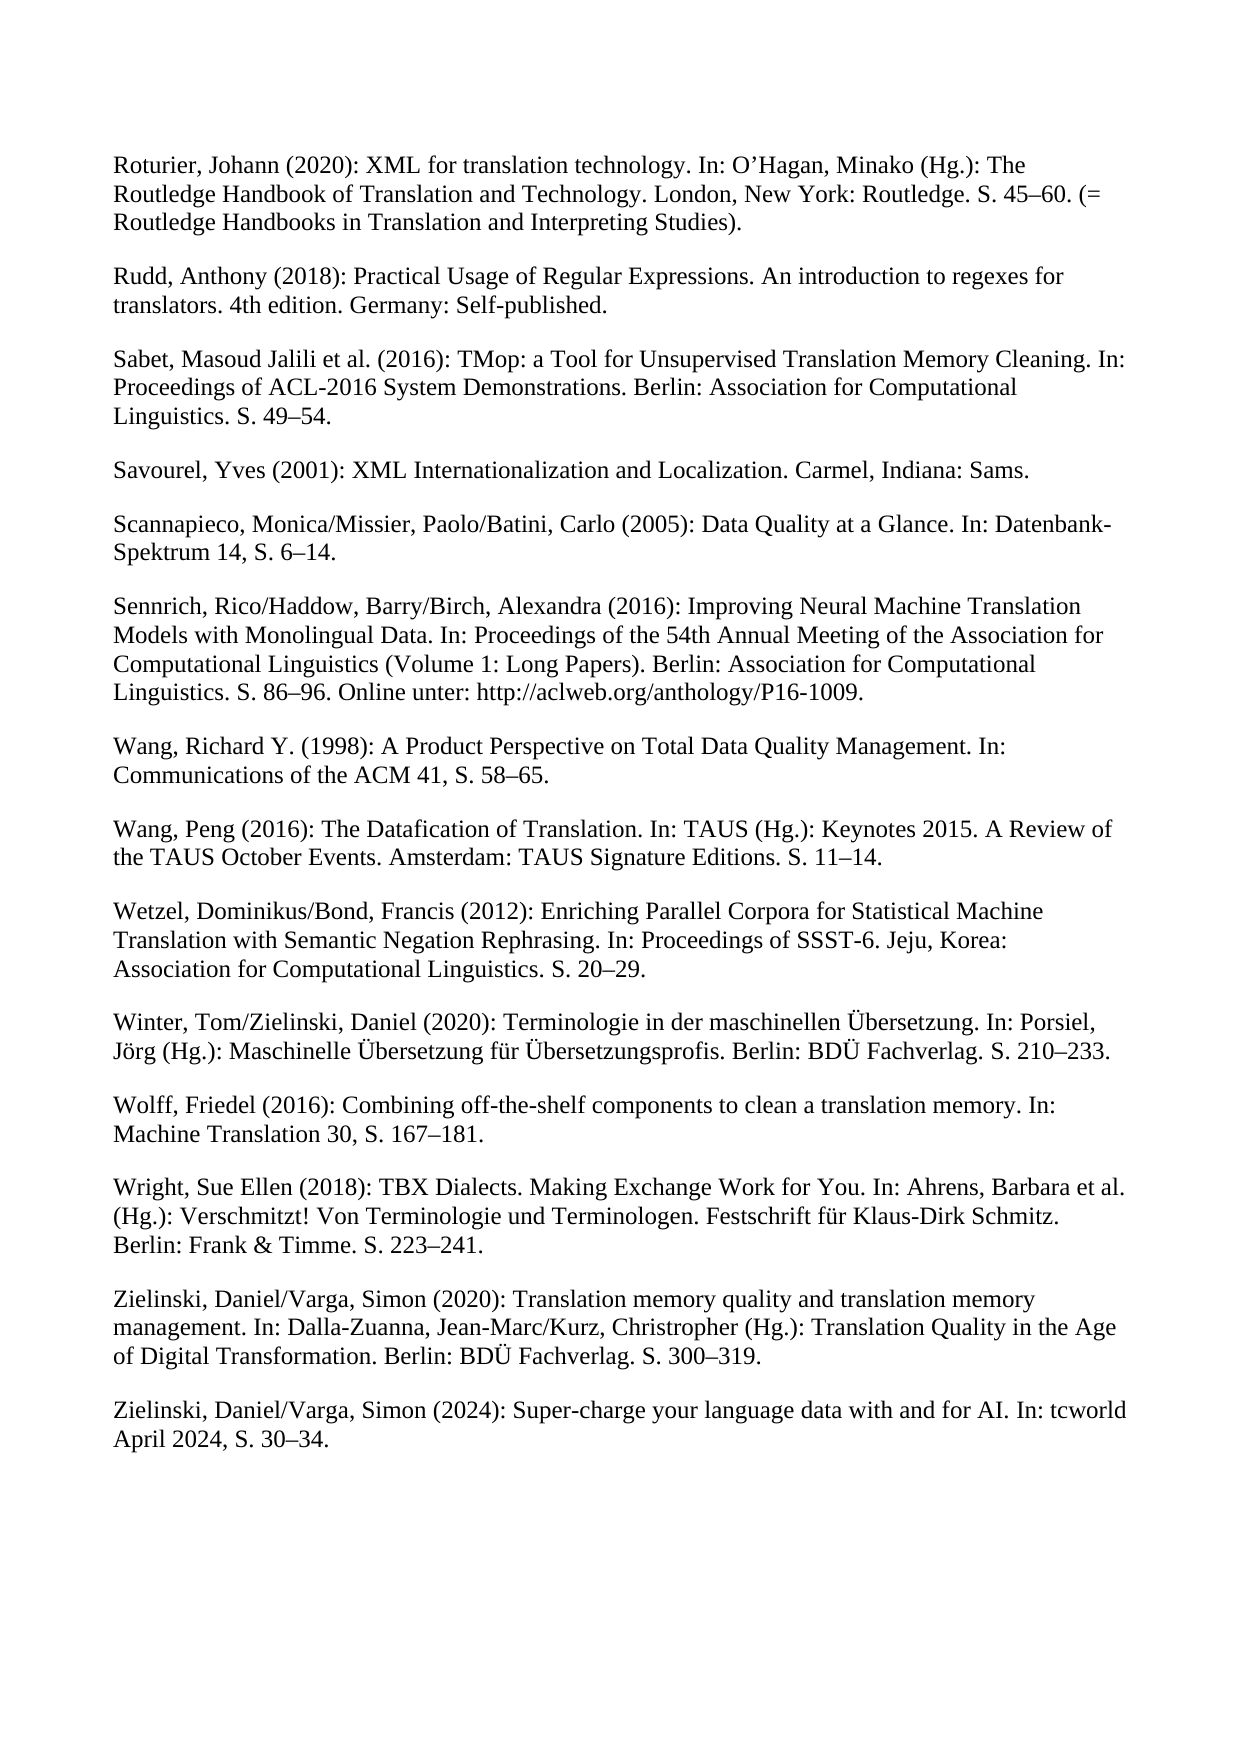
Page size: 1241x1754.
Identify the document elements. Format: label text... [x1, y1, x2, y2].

text Roturier, Johann (2020): XML for translation technology. In: O’Hagan, Minako (Hg.): The Routledge Handbook of Translation and Technology. London, New York: Routledge. S. 45–60. (= Routledge Handbooks in Translation and Interpreting Studies). [113, 150, 1127, 236]
text Savourel, Yves (2001): XML Internationalization and Localization. Carmel, Indiana: Sams. [113, 455, 1127, 484]
text Zielinski, Daniel/Varga, Simon (2024): Super-charge your language data with and for AI. In: tcworld April 2024, S. 30–34. [113, 1395, 1127, 1452]
text Wetzel, Dominikus/Bond, Francis (2012): Enriching Parallel Corpora for Statistical Machine Translation with Semantic Negation Rephrasing. In: Proceedings of SSST-6. Jeju, Korea: Association for Computational Linguistics. S. 20–29. [113, 896, 1127, 982]
text Wright, Sue Ellen (2018): TBX Dialects. Making Exchange Work for You. In: Ahrens, Barbara et al. (Hg.): Verschmitzt! Von Terminologie und Terminologen. Festschrift für Klaus-Dirk Schmitz. Berlin: Frank & Timme. S. 223–241. [113, 1172, 1127, 1259]
text Winter, Tom/Zielinski, Daniel (2020): Terminologie in der maschinellen Übersetzung. In: Porsiel, Jörg (Hg.): Maschinelle Übersetzung für Übersetzungsprofis. Berlin: BDÜ Fachverlag. S. 210–233. [113, 1007, 1127, 1065]
text Wolff, Friedel (2016): Combining off-the-shelf components to clean a translation memory. In: Machine Translation 30, S. 167–181. [113, 1090, 1127, 1147]
text Zielinski, Daniel/Varga, Simon (2020): Translation memory quality and translation memory management. In: Dalla-Zuanna, Jean-Marc/Kurz, Christropher (Hg.): Translation Quality in the Age of Digital Transformation. Berlin: BDÜ Fachverlag. S. 300–319. [113, 1284, 1127, 1370]
text Rudd, Anthony (2018): Practical Usage of Regular Expressions. An introduction to regexes for translators. 4th edition. Germany: Self-published. [113, 261, 1127, 319]
text Scannapieco, Monica/Missier, Paolo/Batini, Carlo (2005): Data Quality at a Glance. In: Datenbank-Spektrum 14, S. 6–14. [113, 509, 1127, 566]
text Wang, Richard Y. (1998): A Product Perspective on Total Data Quality Management. In: Communications of the ACM 41, S. 58–65. [113, 731, 1127, 789]
text Sennrich, Rico/Haddow, Barry/Birch, Alexandra (2016): Improving Neural Machine Translation Models with Monolingual Data. In: Proceedings of the 54th Annual Meeting of the Association for Computational Linguistics (Volume 1: Long Papers). Berlin: Association for Computational Linguistics. S. 86–96. Online unter: http://aclweb.org/anthology/P16-1009. [113, 591, 1127, 706]
text Sabet, Masoud Jalili et al. (2016): TMop: a Tool for Unsupervised Translation Memory Cleaning. In: Proceedings of ACL-2016 System Demonstrations. Berlin: Association for Computational Linguistics. S. 49–54. [113, 344, 1127, 430]
text Wang, Peng (2016): The Datafication of Translation. In: TAUS (Hg.): Keynotes 2015. A Review of the TAUS October Events. Amsterdam: TAUS Signature Editions. S. 11–14. [113, 814, 1127, 871]
